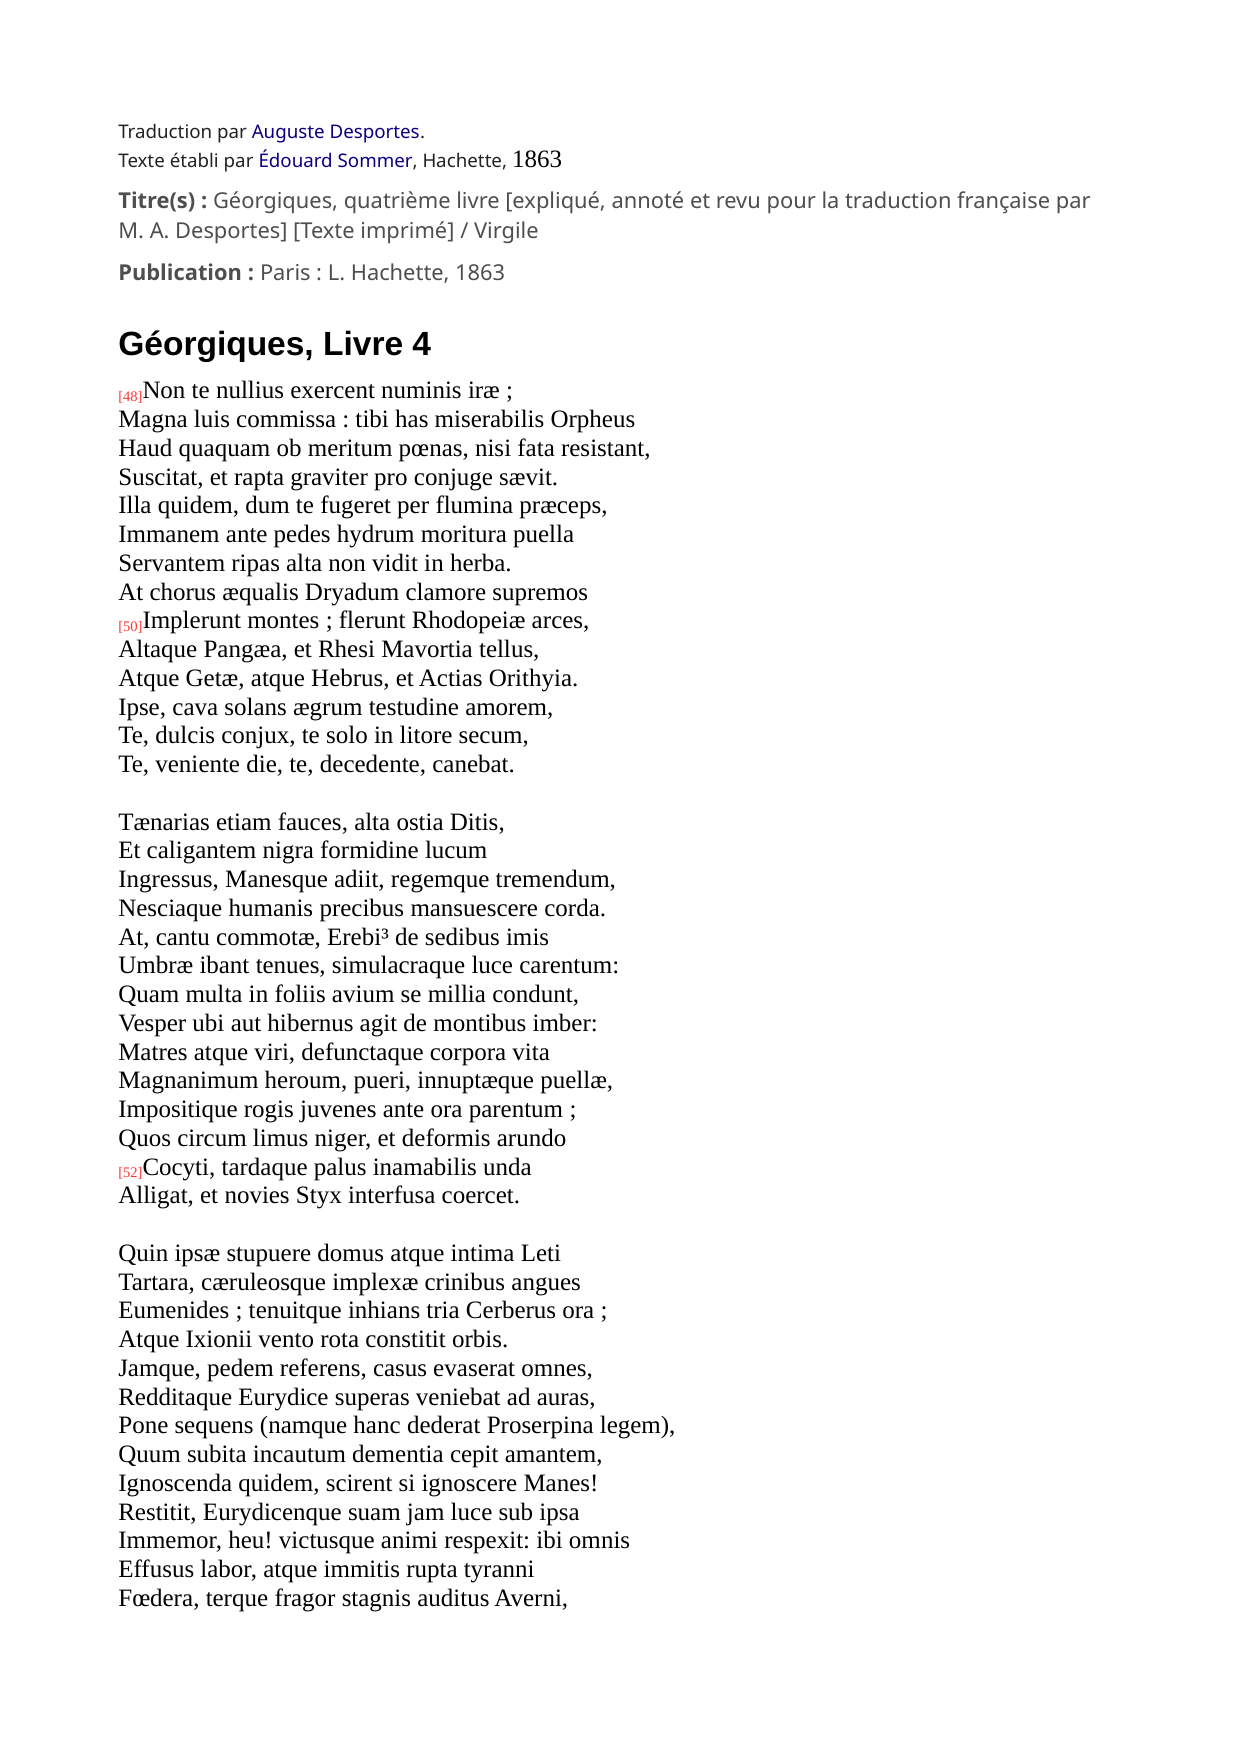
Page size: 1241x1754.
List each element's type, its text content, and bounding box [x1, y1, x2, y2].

text Umbræ ibant tenues, simulacraque luce carentum: [118, 950, 1122, 979]
text Magna luis commissa : tibi has miserabilis Orpheus [118, 404, 1122, 433]
text Tænarias etiam fauces, alta ostia Ditis, [118, 807, 1122, 835]
text Atque Getæ, atque Hebrus, et Actias Orithyia. [118, 663, 1122, 692]
text Impositique rogis juvenes ante ora parentum ; [118, 1094, 1122, 1123]
text Atque Ixionii vento rota constitit orbis. [118, 1324, 1122, 1353]
text Eumenides ; tenuitque inhians tria Cerberus ora ; [118, 1295, 1122, 1324]
text Vesper ubi aut hibernus agit de montibus imber: [118, 1008, 1122, 1037]
text Ingressus, Manesque adiit, regemque tremendum, [118, 864, 1122, 893]
text Altaque Pangæa, et Rhesi Mavortia tellus, [118, 634, 1122, 663]
text Immanem ante pedes hydrum moritura puella [118, 519, 1122, 548]
text Quos circum limus niger, et deformis arundo [118, 1123, 1122, 1152]
text Illa quidem, dum te fugeret per flumina præceps, [118, 490, 1122, 519]
text [50]Implerunt montes ; flerunt Rhodopeiæ arces, [118, 605, 1122, 634]
text Magnanimum heroum, pueri, innuptæque puellæ, [118, 1065, 1122, 1094]
text Nesciaque humanis precibus mansuescere corda. [118, 893, 1122, 922]
text Immemor, heu! victusque animi respexit: ibi omnis [118, 1525, 1122, 1554]
text Quin ipsæ stupuere domus atque intima Leti [118, 1238, 1122, 1267]
text Fœdera, terque fragor stagnis auditus Averni, [118, 1583, 1122, 1612]
text Te, veniente die, te, decedente, canebat. [118, 749, 1122, 778]
text Restitit, Eurydicenque suam jam luce sub ipsa [118, 1497, 1122, 1525]
text At, cantu commotæ, Erebi³ de sedibus imis [118, 922, 1122, 950]
text Effusus labor, atque immitis rupta tyranni [118, 1554, 1122, 1583]
text Matres atque viri, defunctaque corpora vita [118, 1037, 1122, 1065]
text Pone sequens (namque hanc dederat Proserpina legem), [118, 1410, 1122, 1439]
text Tartara, cæruleosque implexæ crinibus angues [118, 1267, 1122, 1295]
text [48]Non te nullius exercent numinis iræ ; [118, 375, 1122, 404]
text Alligat, et novies Styx interfusa coercet. [118, 1180, 1122, 1209]
text Publication : Paris : L. Hachette, 1863 [118, 257, 1122, 287]
text Redditaque Eurydice superas veniebat ad auras, [118, 1382, 1122, 1410]
text Traduction par Auguste Desportes. Texte établi par Édouard Sommer, Hachette, 1863 [118, 118, 1122, 172]
text Et caligantem nigra formidine lucum [118, 835, 1122, 864]
text [52]Cocyti, tardaque palus inamabilis unda [118, 1152, 1122, 1180]
text Ipse, cava solans ægrum testudine amorem, [118, 692, 1122, 720]
text Haud quaquam ob meritum pœnas, nisi fata resistant, [118, 433, 1122, 462]
text At chorus æqualis Dryadum clamore supremos [118, 577, 1122, 605]
text Te, dulcis conjux, te solo in litore secum, [118, 720, 1122, 749]
text Titre(s) : Géorgiques, quatrième livre [expliqué, annoté et revu pour la traduction française par M. A. Desportes] [Texte imprimé] / Virgile [118, 185, 1122, 244]
text Quum subita incautum dementia cepit amantem, [118, 1439, 1122, 1468]
text Ignoscenda quidem, scirent si ignoscere Manes! [118, 1468, 1122, 1497]
subtitle Géorgiques, Livre 4 [118, 324, 1122, 363]
text Servantem ripas alta non vidit in herba. [118, 548, 1122, 577]
text Quam multa in foliis avium se millia condunt, [118, 979, 1122, 1008]
text Jamque, pedem referens, casus evaserat omnes, [118, 1353, 1122, 1382]
text Suscitat, et rapta graviter pro conjuge sævit. [118, 462, 1122, 490]
